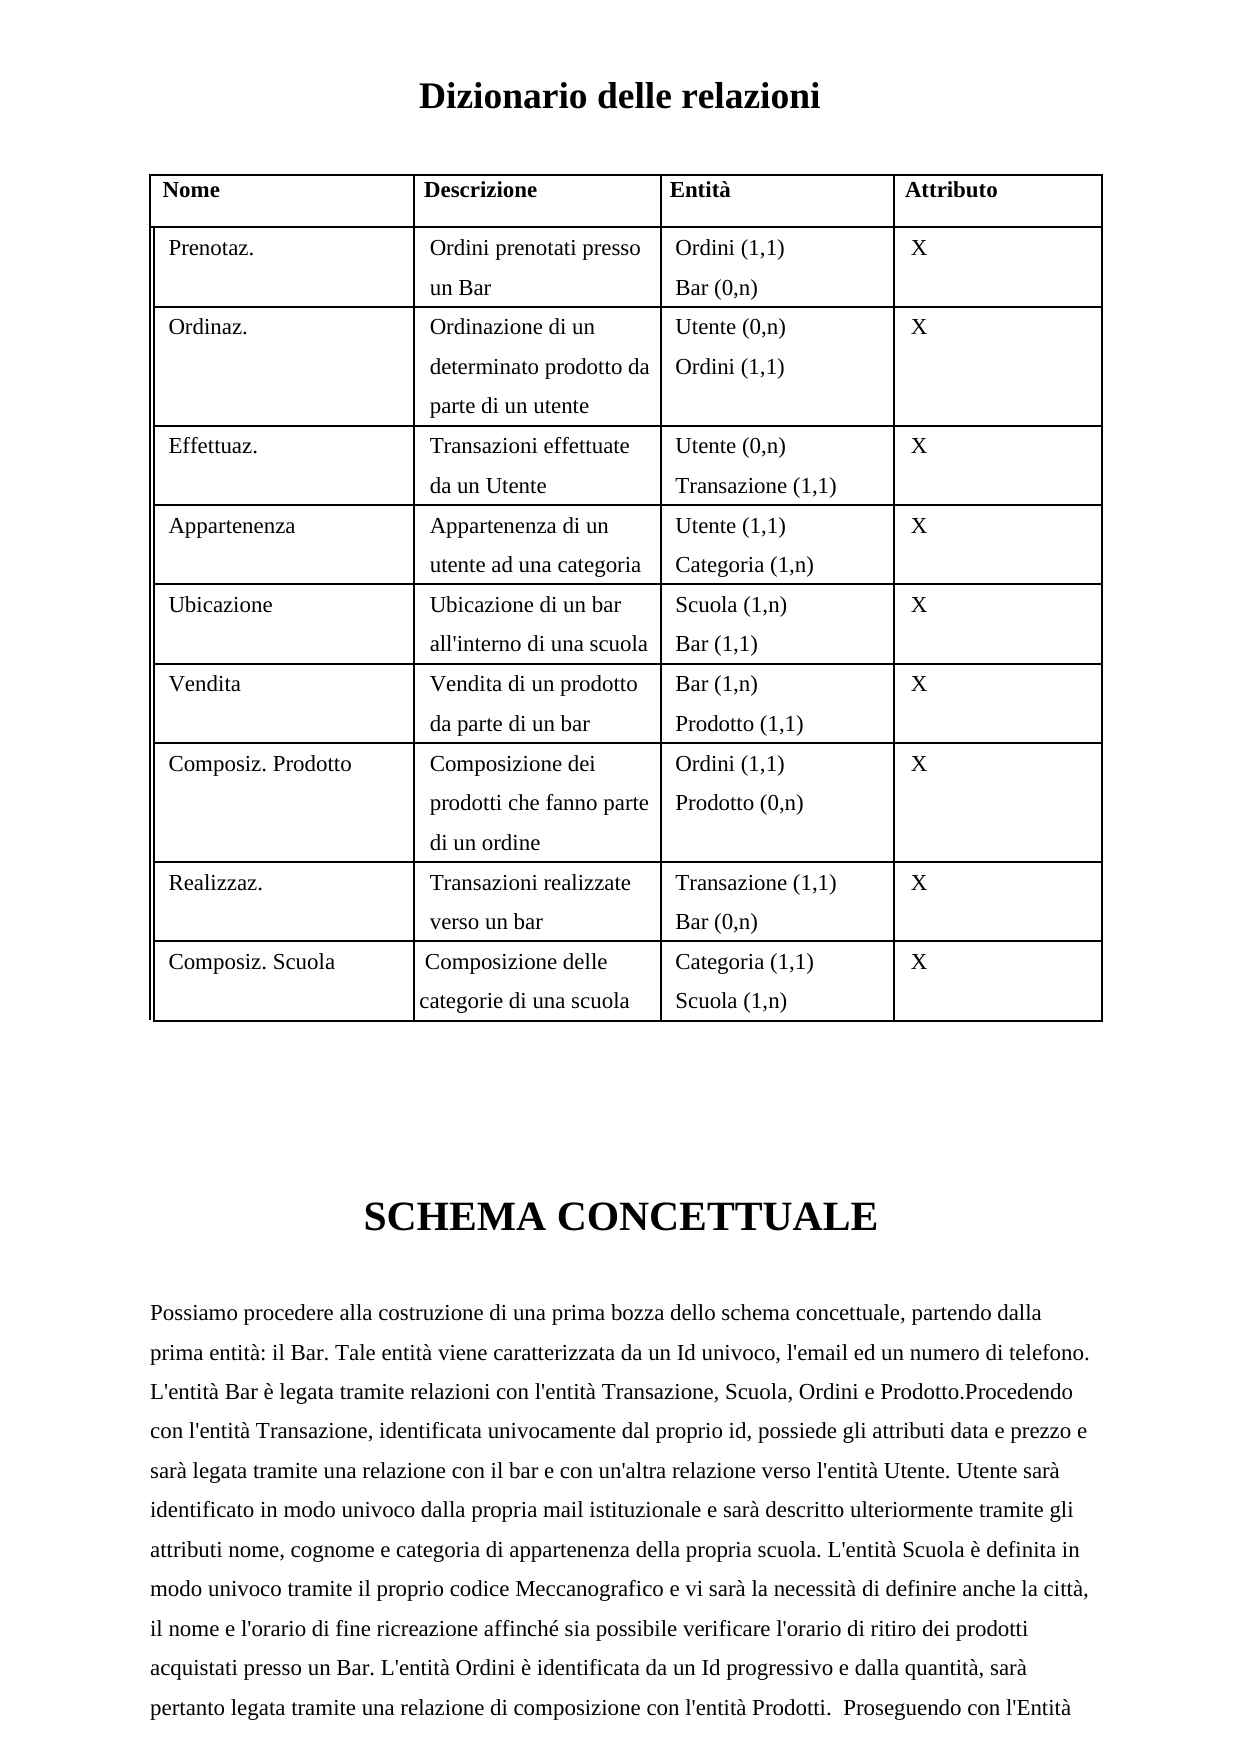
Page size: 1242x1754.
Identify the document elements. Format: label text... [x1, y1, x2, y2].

table_cell Ordini prenotati presso un Bar [415, 228, 660, 306]
table_cell Ordini (1,1) Prodotto (0,n) [662, 744, 893, 861]
table_cell Transazioni realizzate verso un bar [415, 863, 660, 940]
text Dizionario delle relazioni [150, 73, 1089, 117]
table_cell X [895, 585, 1101, 663]
table_cell Composiz. Prodotto [155, 744, 413, 861]
table_cell Scuola (1,n) Bar (1,1) [662, 585, 893, 663]
table_cell X [895, 863, 1101, 940]
table_cell Vendita [155, 665, 413, 742]
table_cell Ubicazione di un bar all'interno di una scuola [415, 585, 660, 663]
table_cell Categoria (1,1) Scuola (1,n) [662, 942, 893, 1019]
table_header Attributo [895, 176, 1101, 226]
table_cell Appartenenza di un utente ad una categoria [415, 506, 660, 583]
table_cell Composiz. Scuola [155, 942, 413, 1019]
table_cell Transazioni effettuate da un Utente [415, 427, 660, 504]
table_cell X [895, 427, 1101, 504]
table_cell Utente (0,n) Transazione (1,1) [662, 427, 893, 504]
table_cell Appartenenza [155, 506, 413, 583]
table_header Nome [154, 176, 413, 226]
table_cell Ordinaz. [155, 308, 413, 424]
table_cell Utente (1,1) Categoria (1,n) [662, 506, 893, 583]
table_cell X [895, 308, 1101, 424]
table_cell Composizione delle categorie di una scuola [415, 942, 660, 1019]
table_header Entità [662, 176, 893, 226]
table_cell X [895, 665, 1101, 742]
table_cell Effettuaz. [155, 427, 413, 504]
table_cell X [895, 744, 1101, 861]
table_cell Composizione dei prodotti che fanno parte di un ordine [415, 744, 660, 861]
table_cell Ordinazione di un determinato prodotto da parte di un utente [415, 308, 660, 424]
table_cell Utente (0,n) Ordini (1,1) [662, 308, 893, 424]
table_cell X [895, 228, 1101, 306]
table_cell X [895, 506, 1101, 583]
text SCHEMA CONCETTUALE [150, 1191, 1092, 1239]
table_cell Prenotaz. [155, 228, 413, 306]
table_cell Bar (1,n) Prodotto (1,1) [662, 665, 893, 742]
table_cell Ordini (1,1) Bar (0,n) [662, 228, 893, 306]
table_cell Transazione (1,1) Bar (0,n) [662, 863, 893, 940]
text Possiamo procedere alla costruzione di una prima bozza dello schema concettuale, partendo dalla prima entità: il Bar. Tale entità viene caratterizzata da un Id univoco, l'email ed un numero di telefono. L'entità Bar è legata tramite relazioni con l'entità Transazione, Scuola, Ordini e Prodotto.Procedendo con l'entità Transazione, identificata univocamente dal proprio id, possiede gli attributi data e prezzo e sarà legata tramite una relazione con il bar e con un'altra relazione verso l'entità Utente. Utente sarà identificato in modo univoco dalla propria mail istituzionale e sarà descritto ulteriormente tramite gli attributi nome, cognome e categoria di appartenenza della propria scuola. L'entità Scuola è definita in modo univoco tramite il proprio codice Meccanografico e vi sarà la necessità di definire anche la città, il nome e l'orario di fine ricreazione affinché sia possibile verificare l'orario di ritiro dei prodotti acquistati presso un Bar. L'entità Ordini è identificata da un Id progressivo e dalla quantità, sarà pertanto legata tramite una relazione di composizione con l'entità Prodotti. Proseguendo con l'Entità [150, 1299, 1092, 1720]
table_cell X [895, 942, 1101, 1019]
table_cell Ubicazione [155, 585, 413, 663]
table_cell Realizzaz. [155, 863, 413, 940]
table_cell Vendita di un prodotto da parte di un bar [415, 665, 660, 742]
table_header Descrizione [415, 176, 660, 226]
